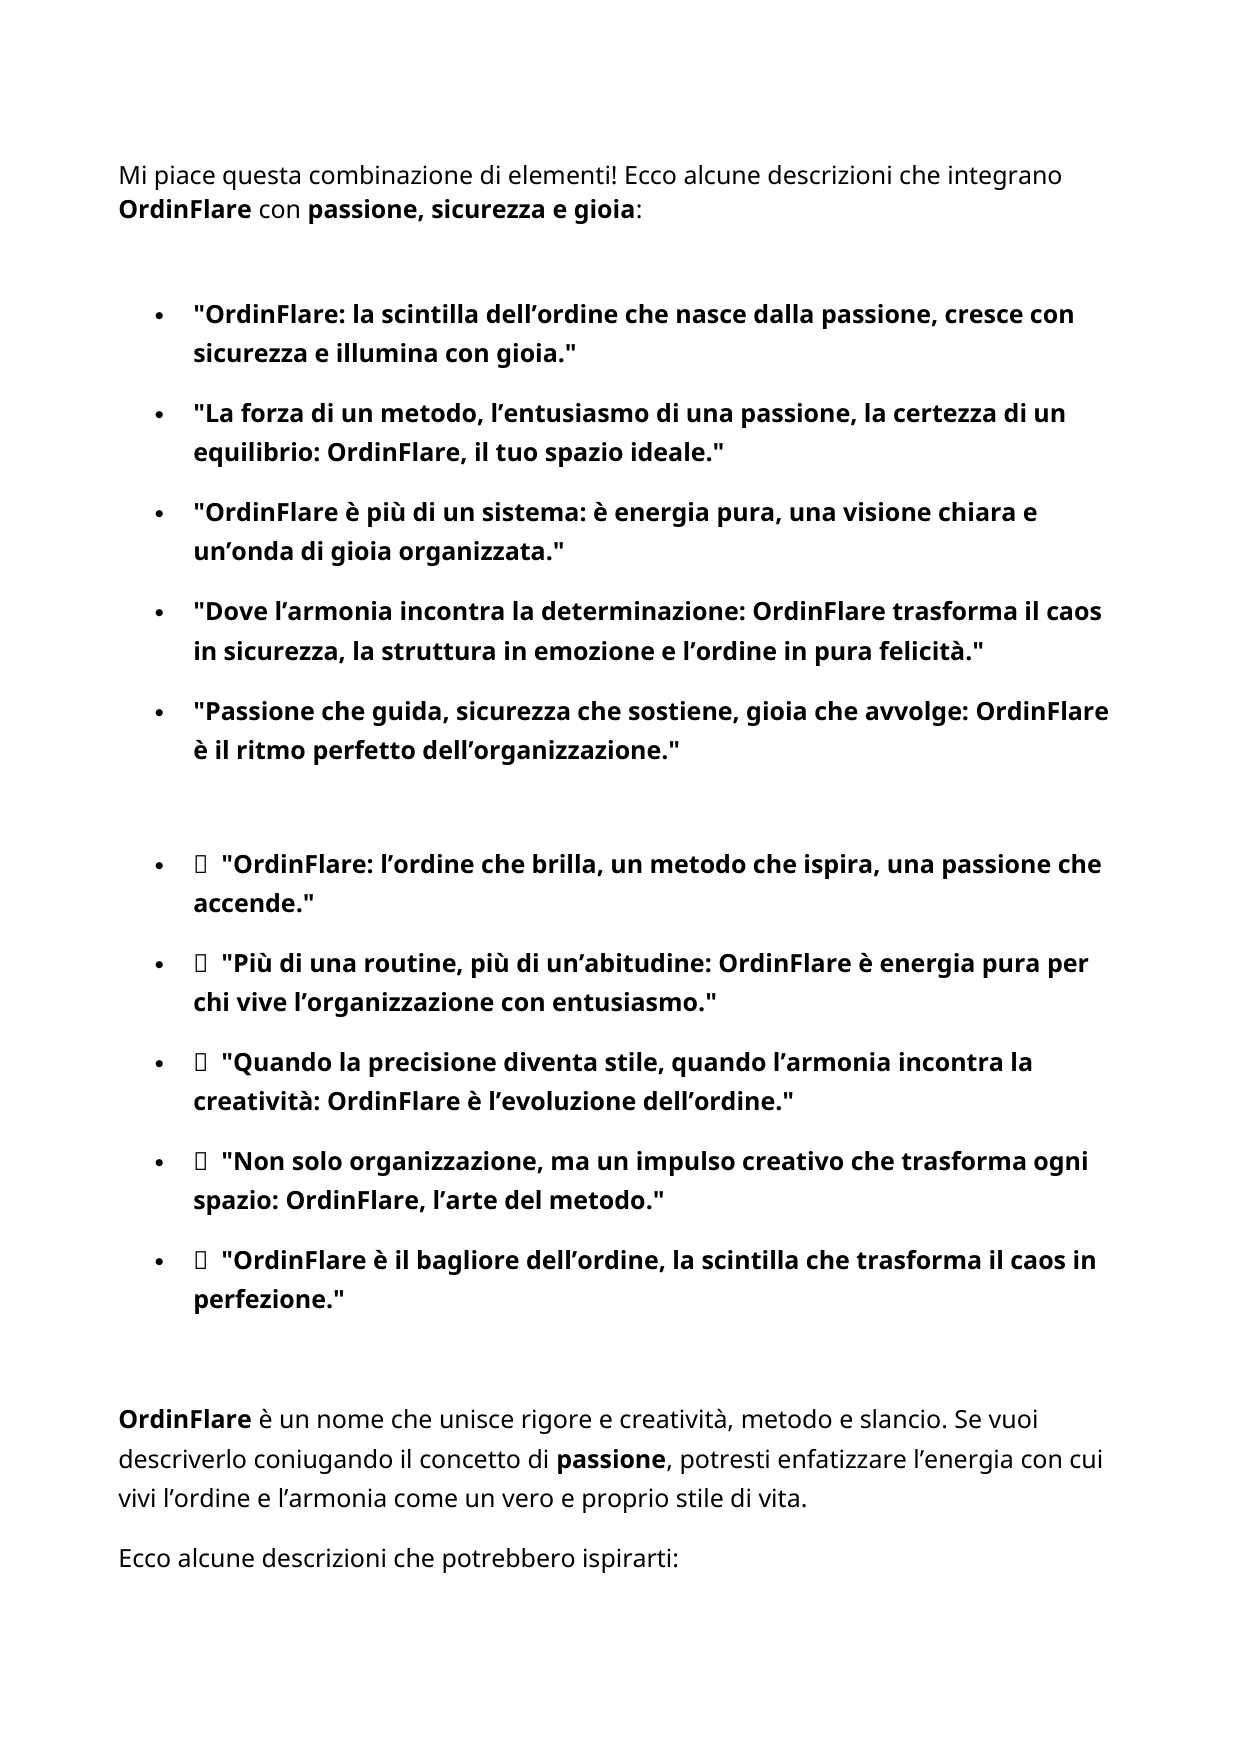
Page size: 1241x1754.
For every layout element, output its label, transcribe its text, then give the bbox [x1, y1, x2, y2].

list  "OrdinFlare: l’ordine che brilla, un metodo che ispira, una passione che accende." [156, 846, 1122, 919]
text OrdinFlare è un nome che unisce rigore e creatività, metodo e slancio. Se vuoi descriverlo coniugando il concetto di passione, potresti enfatizzare l’energia con cui vivi l’ordine e l’armonia come un vero e proprio stile di vita. [118, 1402, 1122, 1514]
list "Passione che guida, sicurezza che sostiene, gioia che avvolge: OrdinFlare è il ritmo perfetto dell’organizzazione." [156, 693, 1122, 766]
list "OrdinFlare: la scintilla dell’ordine che nasce dalla passione, cresce con sicurezza e illumina con gioia." [156, 297, 1122, 370]
list  "Quando la precisione diventa stile, quando l’armonia incontra la creatività: OrdinFlare è l’evoluzione dell’ordine." [156, 1044, 1122, 1118]
list  "Più di una routine, più di un’abitudine: OrdinFlare è energia pura per chi vive l’organizzazione con entusiasmo." [156, 945, 1122, 1019]
list  "OrdinFlare è il bagliore dell’ordine, la scintilla che trasforma il caos in perfezione." [156, 1243, 1122, 1316]
text Mi piace questa combinazione di elementi! Ecco alcune descrizioni che integrano OrdinFlare con passione, sicurezza e gioia: [118, 158, 1122, 226]
text Ecco alcune descrizioni che potrebbero ispirarti: [118, 1540, 1122, 1574]
list "Dove l’armonia incontra la determinazione: OrdinFlare trasforma il caos in sicurezza, la struttura in emozione e l’ordine in pura felicità." [156, 594, 1122, 667]
list "OrdinFlare è più di un sistema: è energia pura, una visione chiara e un’onda di gioia organizzata." [156, 495, 1122, 568]
list "La forza di un metodo, l’entusiasmo di una passione, la certezza di un equilibrio: OrdinFlare, il tuo spazio ideale." [156, 396, 1122, 469]
list  "Non solo organizzazione, ma un impulso creativo che trasforma ogni spazio: OrdinFlare, l’arte del metodo." [156, 1144, 1122, 1217]
